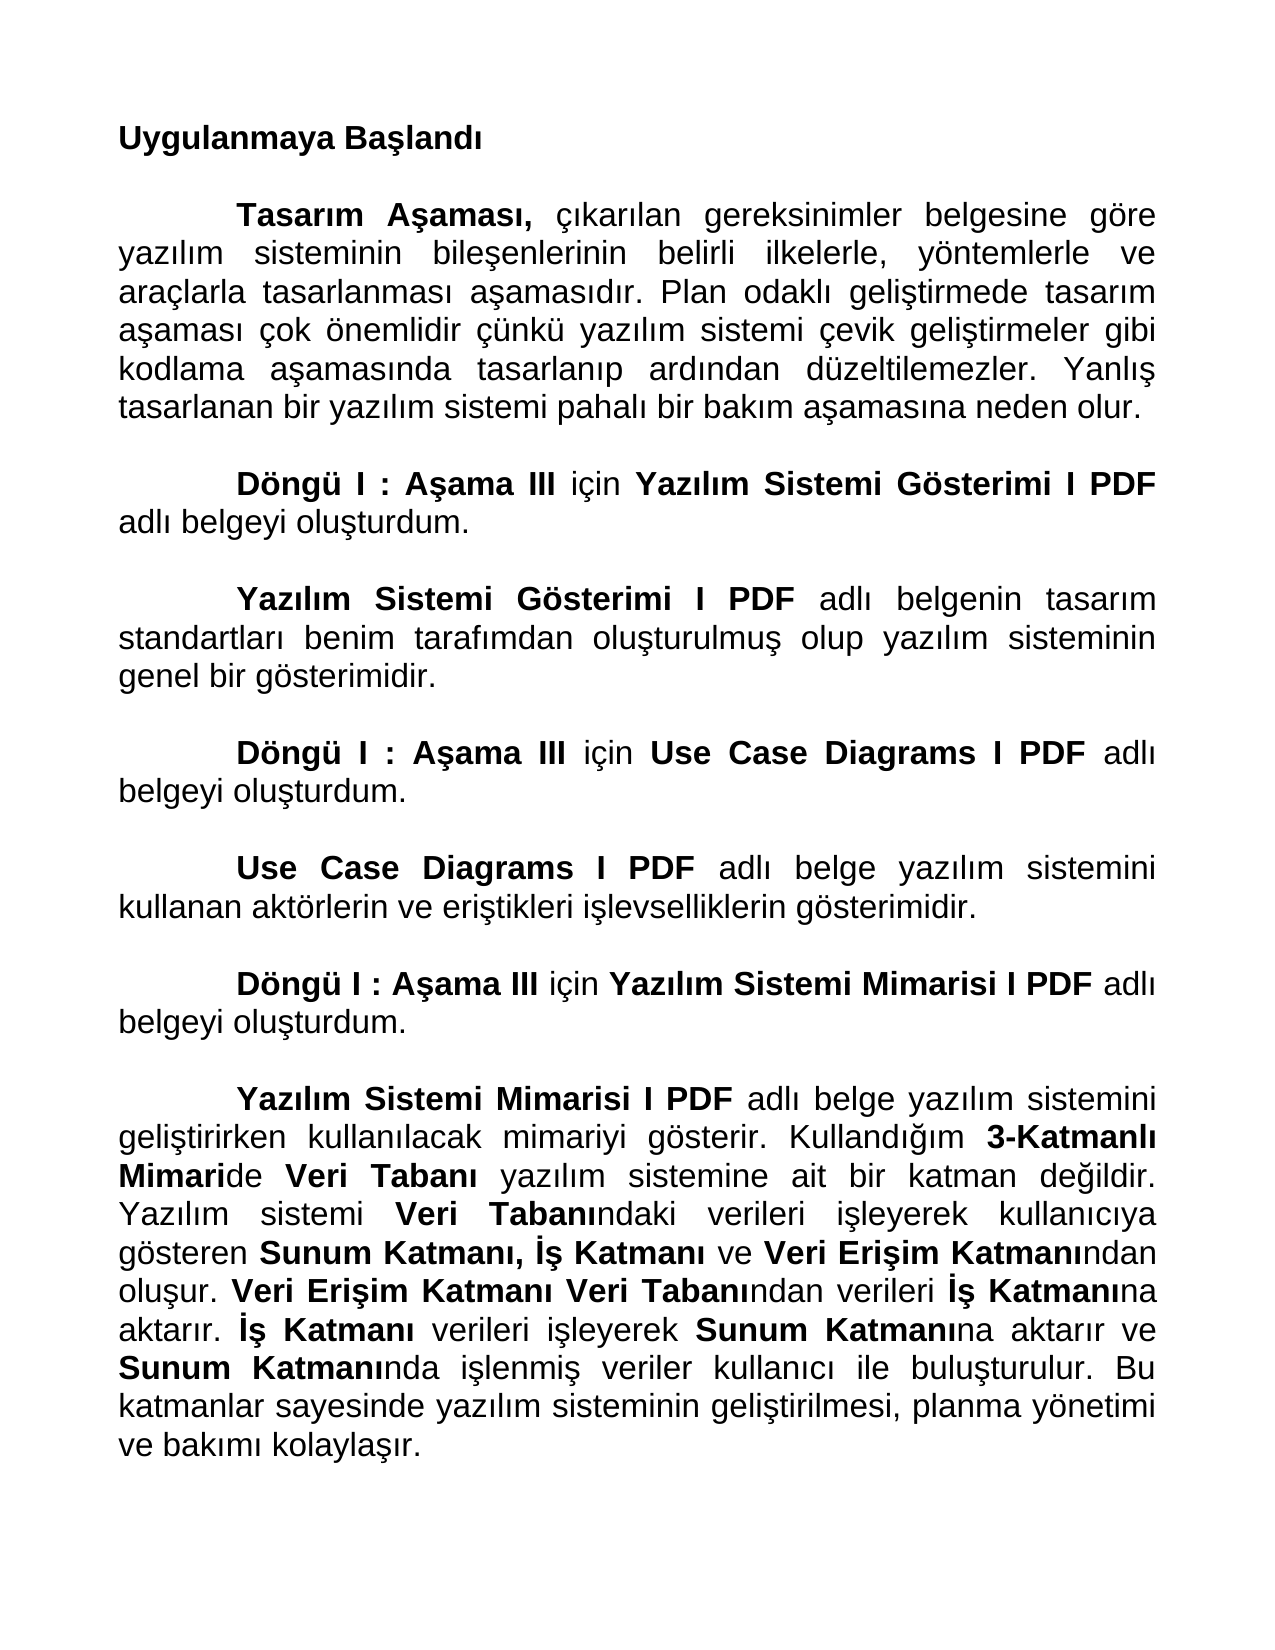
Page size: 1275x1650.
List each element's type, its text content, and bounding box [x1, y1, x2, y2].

text Use Case Diagrams I PDF adlı belge yazılım sistemini kullanan aktörlerin ve eriştikleri işlevselliklerin gösterimidir. [118, 848, 1157, 925]
text Döngü I : Aşama III için Yazılım Sistemi Mimarisi I PDF adlı belgeyi oluşturdum. [118, 964, 1157, 1041]
text Yazılım Sistemi Gösterimi I PDF adlı belgenin tasarım standartları benim tarafımdan oluşturulmuş olup yazılım sisteminin genel bir gösterimidir. [118, 579, 1157, 695]
text Döngü I : Aşama III için Use Case Diagrams I PDF adlı belgeyi oluşturdum. [118, 733, 1157, 810]
text Yazılım Sistemi Mimarisi I PDF adlı belge yazılım sistemini geliştirirken kullanılacak mimariyi gösterir. Kullandığım 3-Katmanlı Mimaride Veri Tabanı yazılım sistemine ait bir katman değildir. Yazılım sistemi Veri Tabanındaki verileri işleyerek kullanıcıya gösteren Sunum Katmanı, İş Katmanı ve Veri Erişim Katmanından oluşur. Veri Erişim Katmanı Veri Tabanından verileri İş Katmanına aktarır. İş Katmanı verileri işleyerek Sunum Katmanına aktarır ve Sunum Katmanında işlenmiş veriler kullanıcı ile buluşturulur. Bu katmanlar sayesinde yazılım sisteminin geliştirilmesi, planma yönetimi ve bakımı kolaylaşır. [118, 1079, 1157, 1463]
text Uygulanmaya Başlandı [118, 118, 1157, 157]
text Tasarım Aşaması, çıkarılan gereksinimler belgesine göre yazılım sisteminin bileşenlerinin belirli ilkelerle, yöntemlerle ve araçlarla tasarlanması aşamasıdır. Plan odaklı geliştirmede tasarım aşaması çok önemlidir çünkü yazılım sistemi çevik geliştirmeler gibi kodlama aşamasında tasarlanıp ardından düzeltilemezler. Yanlış tasarlanan bir yazılım sistemi pahalı bir bakım aşamasına neden olur. [118, 195, 1157, 426]
text Döngü I : Aşama III için Yazılım Sistemi Gösterimi I PDF adlı belgeyi oluşturdum. [118, 464, 1157, 541]
